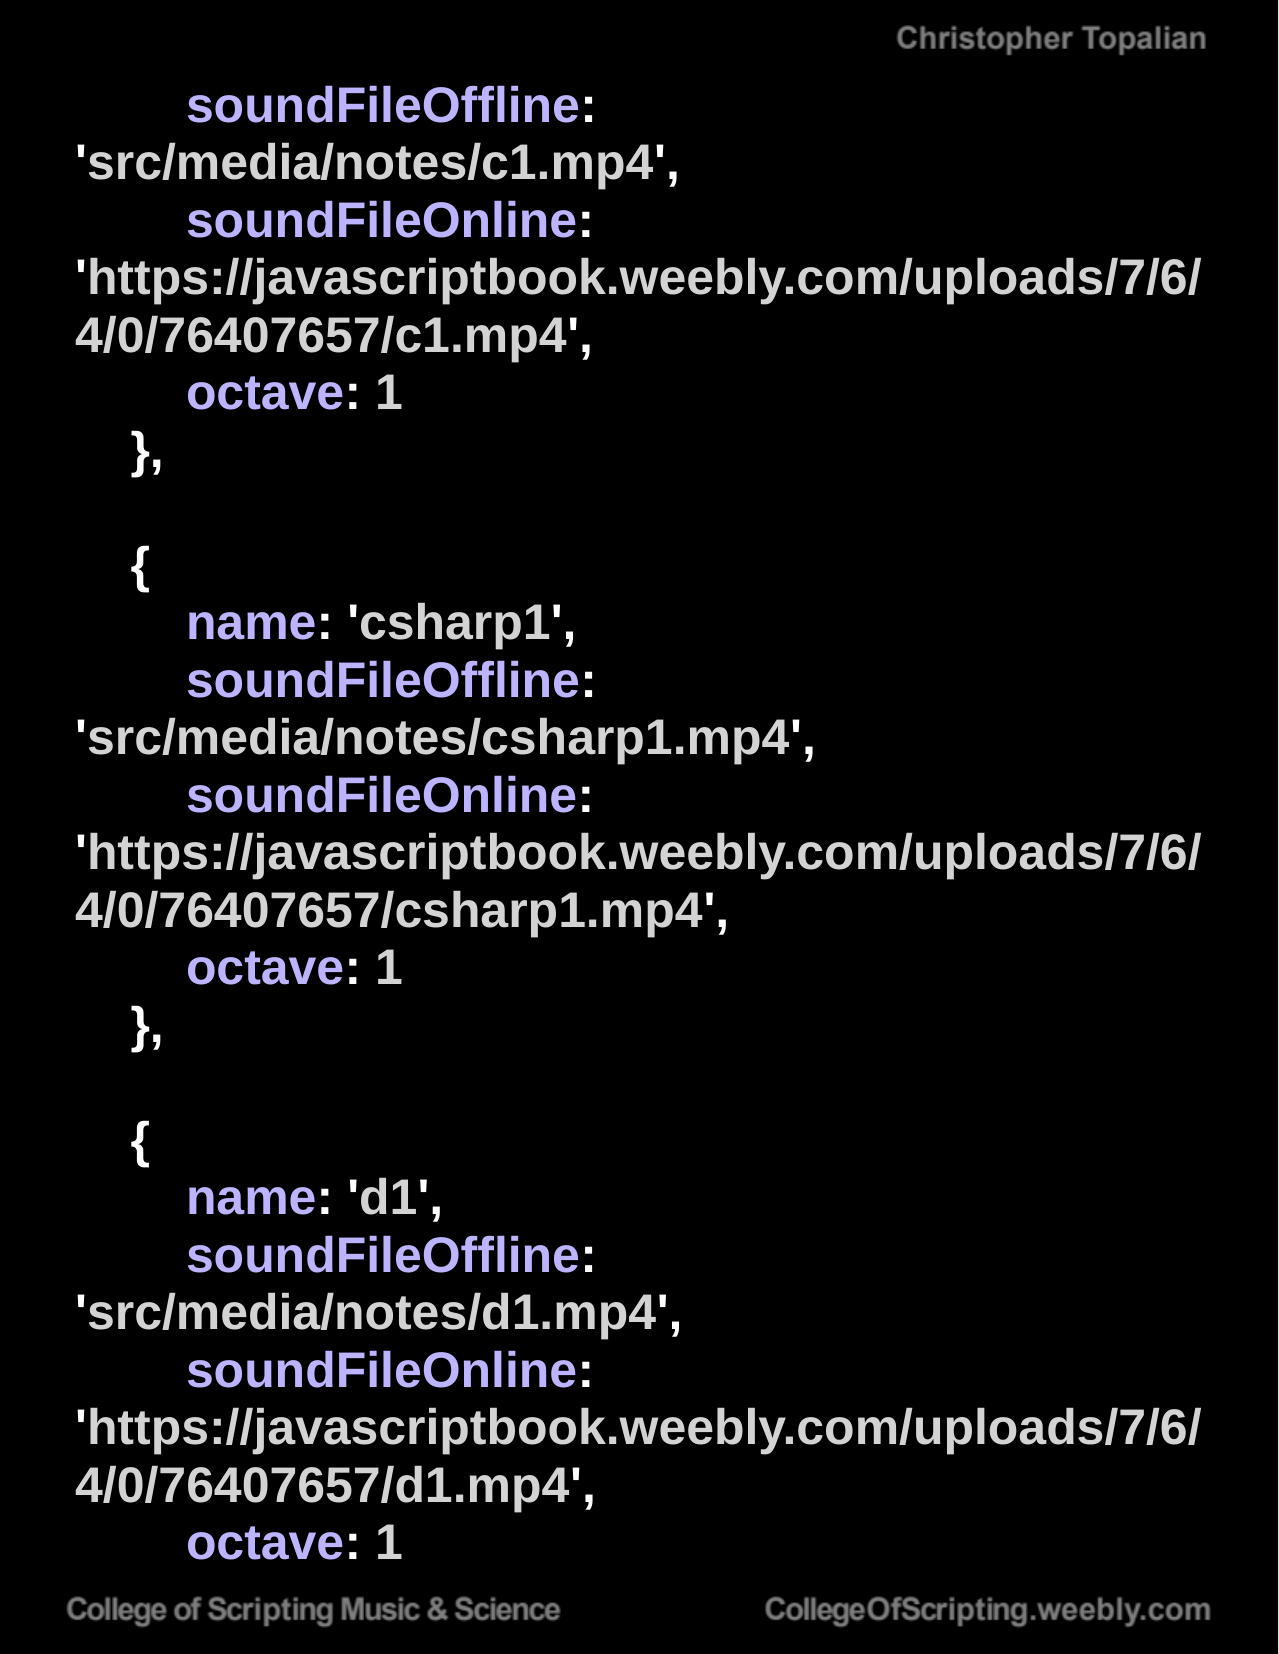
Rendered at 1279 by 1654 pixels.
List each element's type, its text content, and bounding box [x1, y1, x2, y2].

text soundFileOffline: 'src/media/notes/d1.mp4', [75, 1225, 1203, 1340]
text octave: 1 [75, 937, 1203, 995]
text soundFileOffline: 'src/media/notes/c1.mp4', [75, 75, 1203, 190]
text name: 'csharp1', [75, 592, 1203, 650]
text { [75, 1110, 1203, 1167]
text }, [75, 420, 1203, 477]
text soundFileOnline: 'https://javascriptbook.weebly.com/uploads/7/6/4/0/76407657/d1.mp4', [75, 1340, 1203, 1512]
text }, [75, 995, 1203, 1052]
text soundFileOffline: 'src/media/notes/csharp1.mp4', [75, 650, 1203, 765]
text { [75, 535, 1203, 592]
text name: 'd1', [75, 1167, 1203, 1225]
text octave: 1 [75, 362, 1203, 420]
text soundFileOnline: 'https://javascriptbook.weebly.com/uploads/7/6/4/0/76407657/c1.mp4', [75, 190, 1203, 362]
text soundFileOnline: 'https://javascriptbook.weebly.com/uploads/7/6/4/0/76407657/csharp1.mp4', [75, 765, 1203, 937]
text octave: 1 [75, 1512, 1203, 1570]
